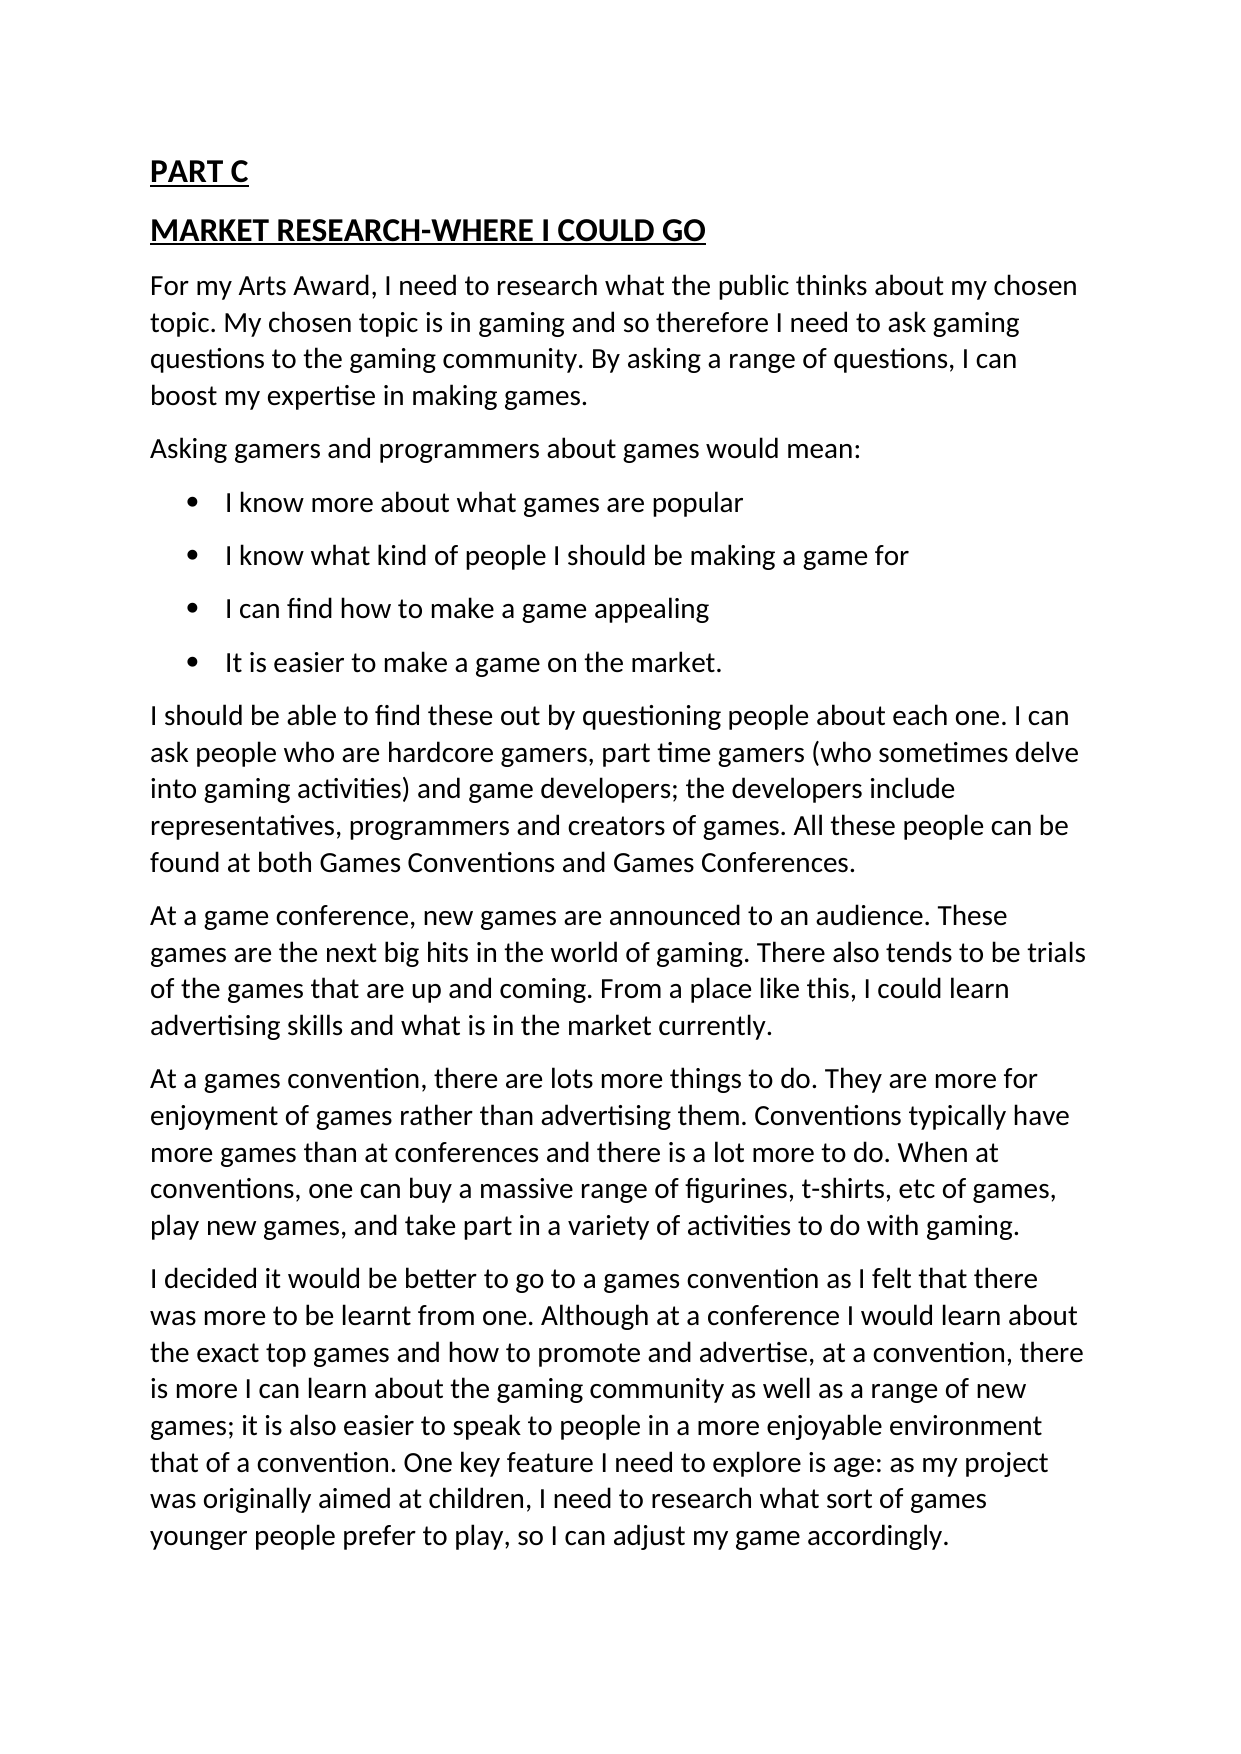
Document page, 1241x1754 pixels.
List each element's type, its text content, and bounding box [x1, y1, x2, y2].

text Asking gamers and programmers about games would mean: [150, 430, 1090, 466]
text For my Arts Award, I need to research what the public thinks about my chosen topic. My chosen topic is in gaming and so therefore I need to ask gaming questions to the gaming community. By asking a range of questions, I can boost my expertise in making games. [150, 267, 1090, 413]
list I know what kind of people I should be making a game for [187, 537, 1090, 573]
list It is easier to make a game on the market. [187, 644, 1090, 679]
text At a game conference, new games are announced to an audience. These games are the next big hits in the world of gaming. There also tends to be trials of the games that are up and coming. From a place like this, I could learn advertising skills and what is in the market currently. [150, 897, 1090, 1043]
list I know more about what games are popular [187, 484, 1090, 519]
text MARKET RESEARCH-WHERE I COULD GO [150, 208, 1090, 249]
text I decided it would be better to go to a games convention as I felt that there was more to be learnt from one. Although at a conference I would learn about the exact top games and how to promote and advertise, at a convention, there is more I can learn about the gaming community as well as a range of new games; it is also easier to speak to people in a more enjoyable environment that of a convention. One key feature I need to explore is age: as my project was originally aimed at children, I need to research what sort of games younger people prefer to play, so I can adjust my game accordingly. [150, 1260, 1090, 1553]
list I can find how to make a game appealing [187, 590, 1090, 626]
text PART C [150, 150, 1090, 191]
text I should be able to find these out by questioning people about each one. I can ask people who are hardcore gamers, part time gamers (who sometimes delve into gaming activities) and game developers; the developers include representatives, programmers and creators of games. All these people can be found at both Games Conventions and Games Conferences. [150, 697, 1090, 879]
text At a games convention, there are lots more things to do. They are more for enjoyment of games rather than advertising them. Conventions typically have more games than at conferences and there is a lot more to do. When at conventions, one can buy a massive range of figurines, t-shirts, etc of games, play new games, and take part in a variety of activities to do with gaming. [150, 1060, 1090, 1243]
